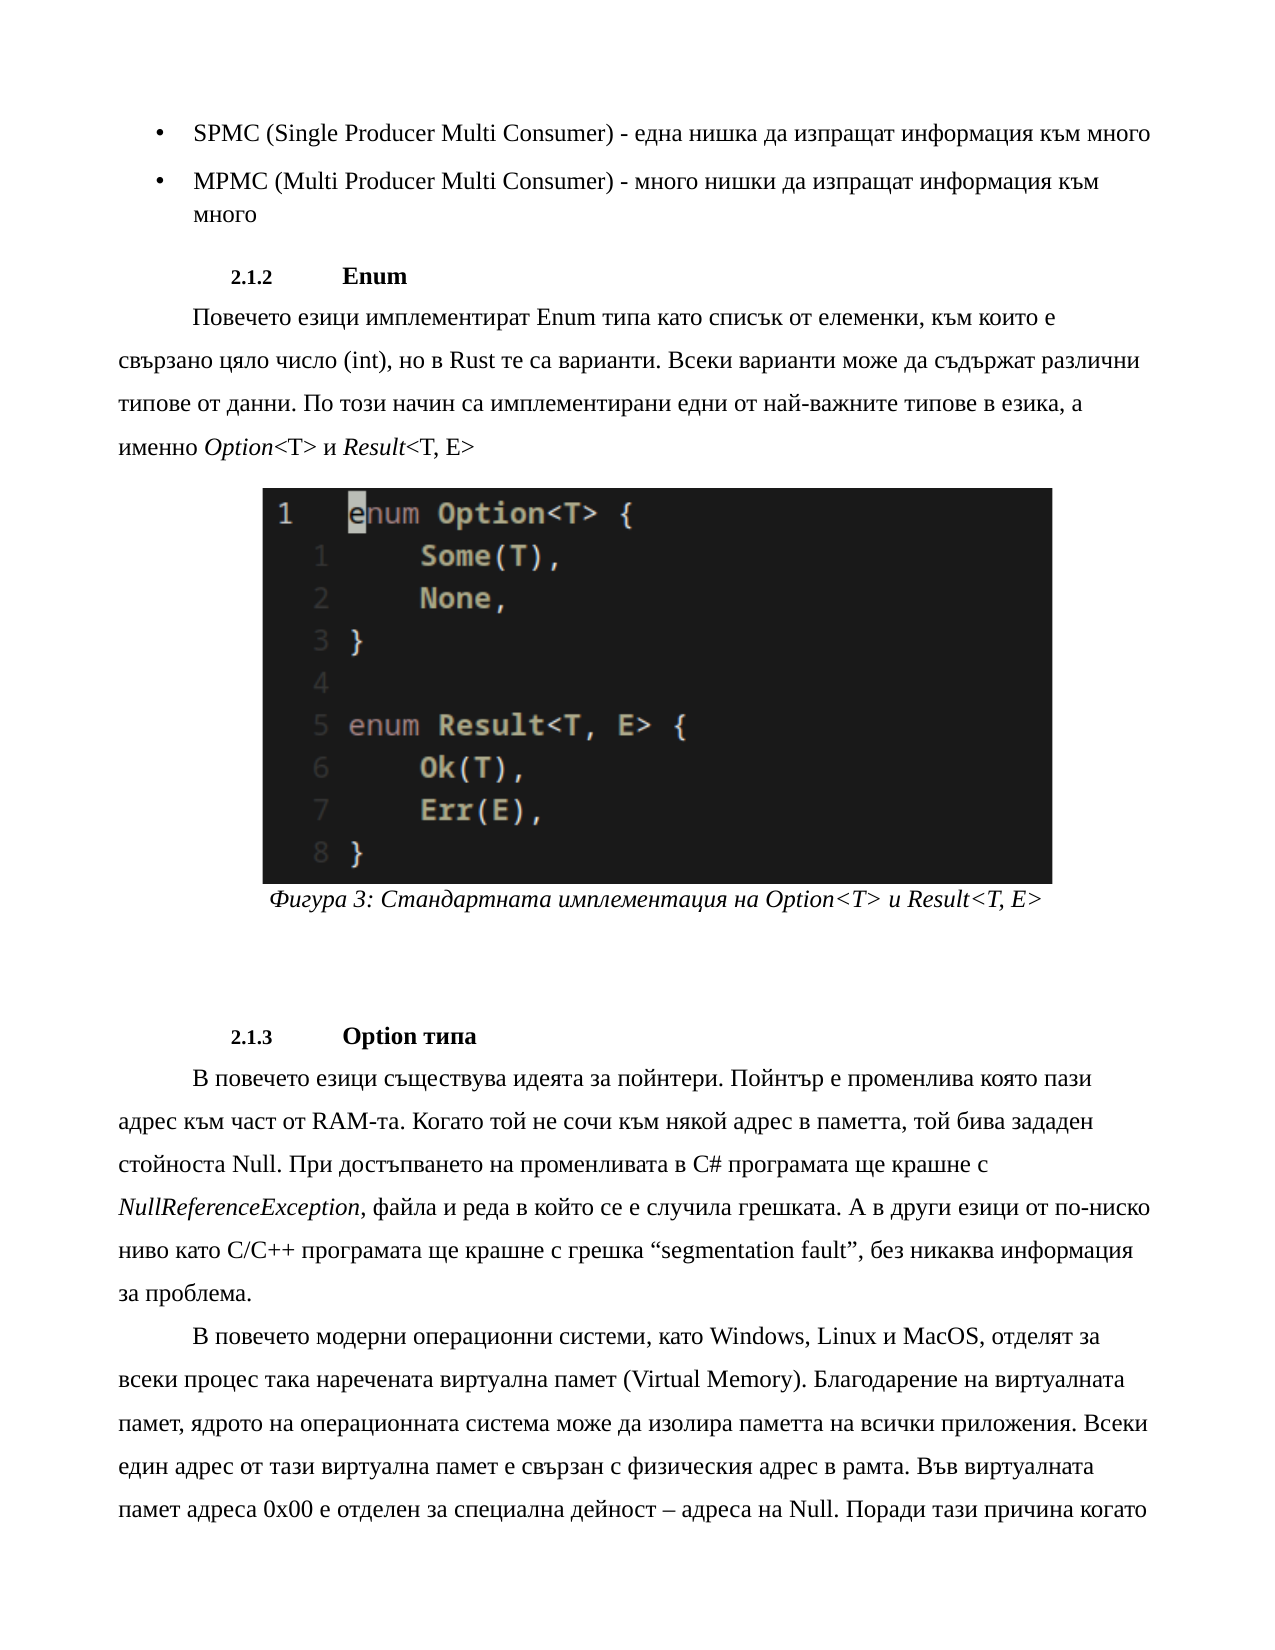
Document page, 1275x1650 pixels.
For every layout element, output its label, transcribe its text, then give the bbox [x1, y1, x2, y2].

text Повечето езици имплементират Enum типа като списък от eлеменки, към които e свързано цяло число (int), но в Rust те са варианти. Всеки варианти може да съдържат различни типове от данни. По този начин са имплементирани едни от най-важните типове в езика, а именно Option<T> и Result<T, E> [118, 302, 1157, 460]
picture [262, 488, 1053, 884]
list MPMC (Multi Producer Multi Consumer) - много нишки да изпращат информация към много [156, 166, 1157, 227]
text Фигура 3: Стандартната имплементация на Option<T> и Result<T, E> [262, 884, 1052, 913]
subtitle Enum [231, 261, 1157, 290]
text В повечето модерни операционни системи, като Windows, Linux и MacOS, отделят за всеки процес така наречената виртуална памет (Virtual Memory). Благодарение на виртуалната памет, ядрото на операционната система може да изолира паметта на всички приложения. Всеки един адрес от тази виртуална памет е свързан с физическия адрес в рамта. Във виртуалната памет адреса 0x00 е отделен за специална дейност – адреса на Null. Поради тази причина когато [118, 1321, 1157, 1523]
list SPMC (Single Producer Multi Consumer) - една нишка да изпращат информация към много [156, 118, 1157, 147]
text В повечето езици съществува идеята за пойнтери. Пойнтър е променлива която пази адрес към част от RAM-та. Когато той не сочи към някой адрес в паметта, той бива зададен стойноста Null. При достъпването на променливата в C# програмата ще крашне с NullReferenceException, файла и реда в който се е случила грешката. А в други езици от по-ниско ниво като C/C++ програмата ще крашне с грешка “segmentation fault”, без никаква информация за проблема. [118, 1063, 1157, 1307]
subtitle Option типа [231, 1021, 1157, 1050]
